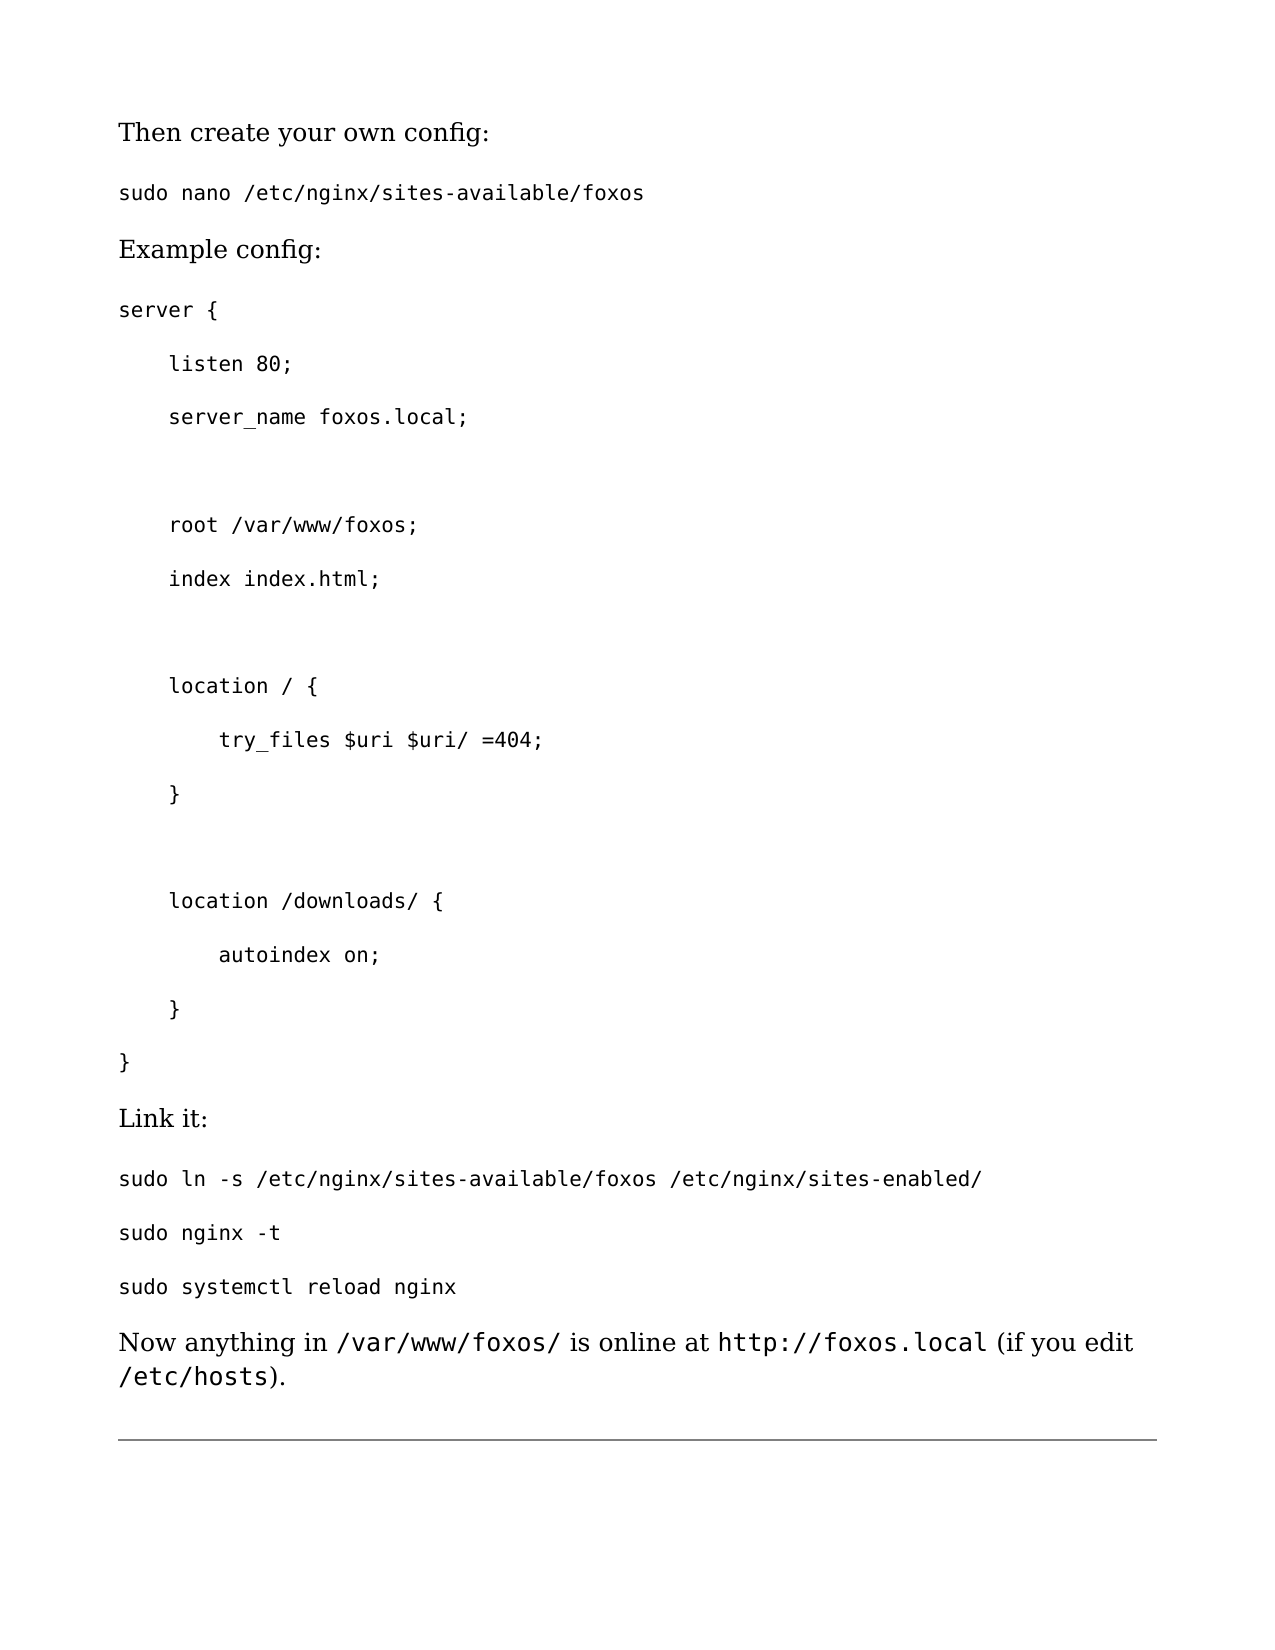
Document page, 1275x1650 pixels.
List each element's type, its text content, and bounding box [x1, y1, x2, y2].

text } [118, 1050, 1157, 1075]
text try_files $uri $uri/ =404; [118, 728, 1157, 752]
text autoindex on; [118, 943, 1157, 967]
text Link it: [118, 1104, 1157, 1133]
text index index.html; [118, 567, 1157, 591]
text listen 80; [118, 352, 1157, 376]
text location /downloads/ { [118, 889, 1157, 913]
text } [118, 782, 1157, 806]
text server_name foxos.local; [118, 405, 1157, 430]
text location / { [118, 674, 1157, 698]
text server { [118, 298, 1157, 322]
text Now anything in /var/www/foxos/ is online at http://foxos.local (if you edit /etc/hosts). [118, 1328, 1157, 1391]
text sudo nginx -t [118, 1221, 1157, 1245]
text Example config: [118, 235, 1157, 264]
text sudo ln -s /etc/nginx/sites-available/foxos /etc/nginx/sites-enabled/ [118, 1167, 1157, 1191]
text } [118, 997, 1157, 1021]
text root /var/www/foxos; [118, 513, 1157, 537]
text Then create your own config: [118, 118, 1157, 147]
text sudo nano /etc/nginx/sites-available/foxos [118, 181, 1157, 205]
text sudo systemctl reload nginx [118, 1275, 1157, 1299]
